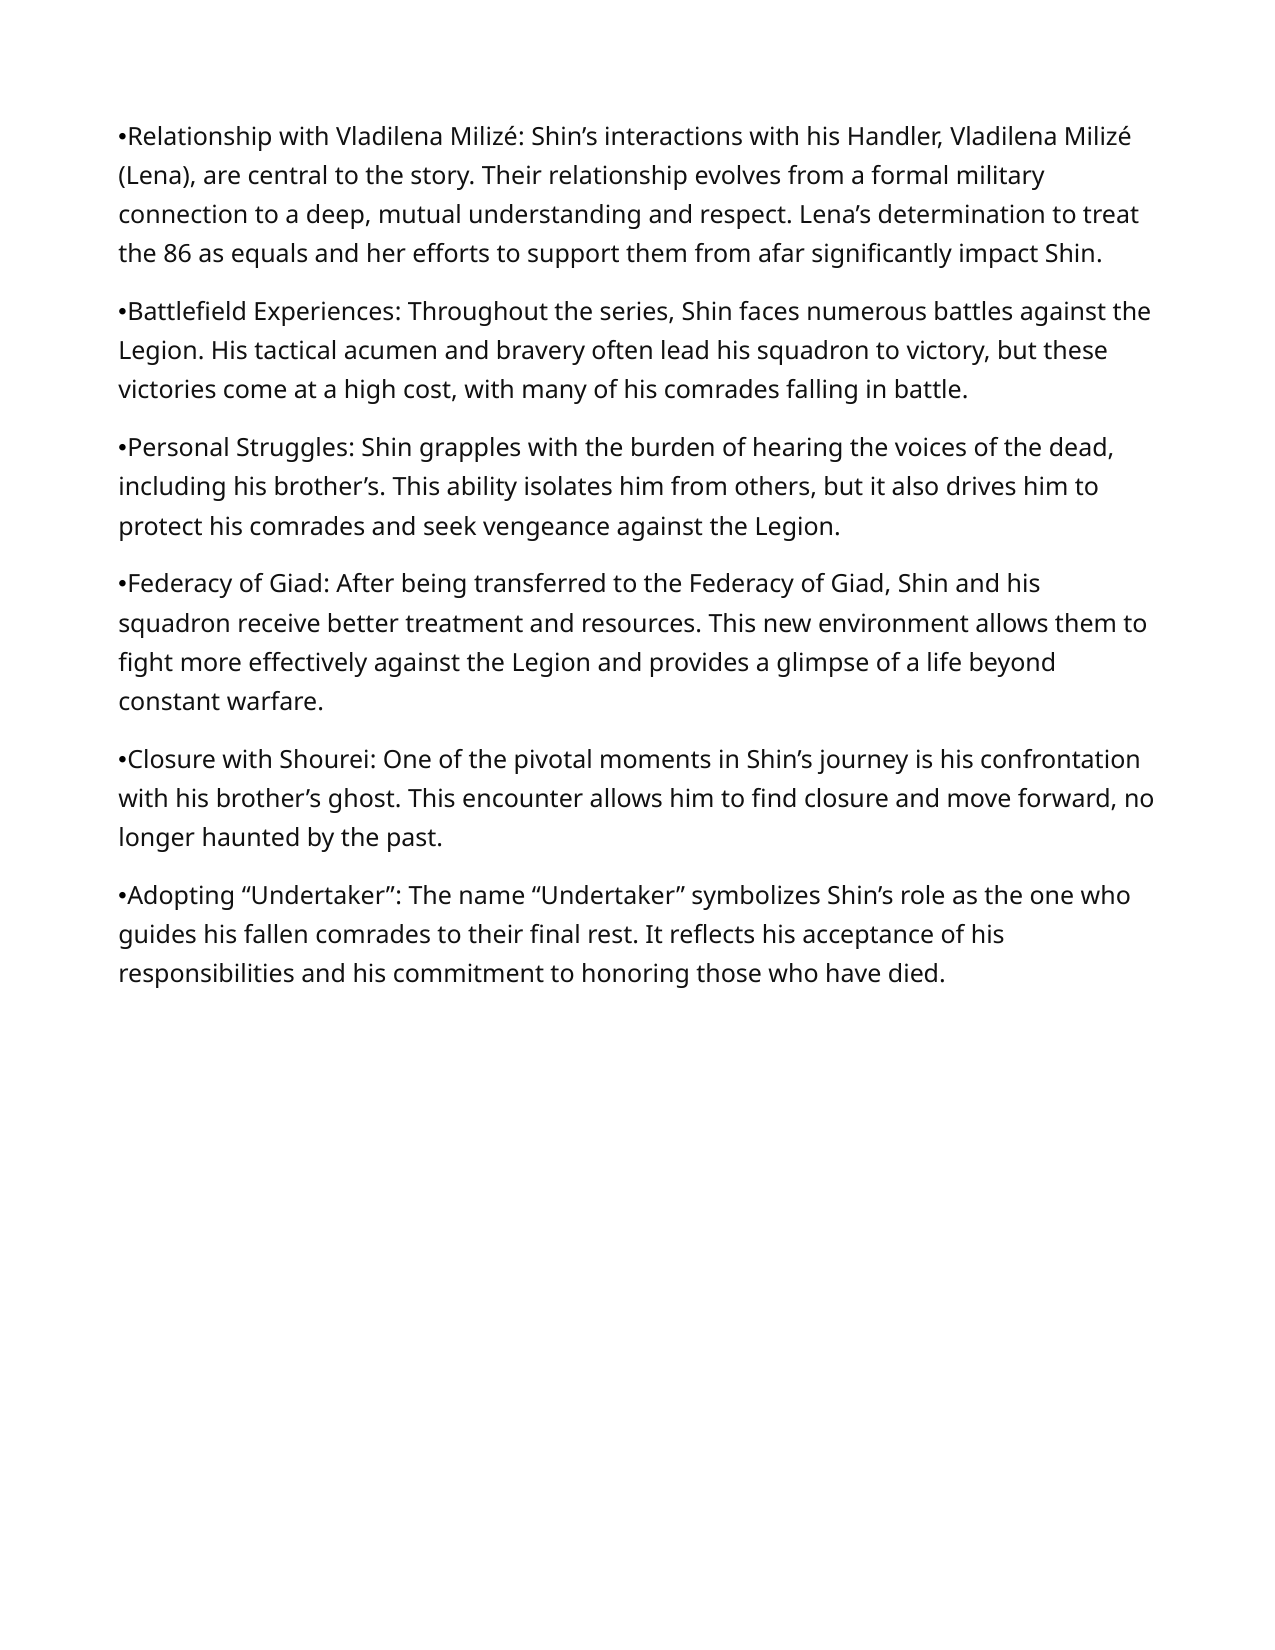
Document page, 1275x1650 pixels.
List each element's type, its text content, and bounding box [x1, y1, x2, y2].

list Relationship with Vladilena Milizé: Shin’s interactions with his Handler, Vladilena Milizé (Lena), are central to the story. Their relationship evolves from a formal military connection to a deep, mutual understanding and respect. Lena’s determination to treat the 86 as equals and her efforts to support them from afar significantly impact Shin. [118, 118, 1157, 270]
list Federacy of Giad: After being transferred to the Federacy of Giad, Shin and his squadron receive better treatment and resources. This new environment allows them to fight more effectively against the Legion and provides a glimpse of a life beyond constant warfare. [118, 566, 1157, 718]
list Closure with Shourei: One of the pivotal moments in Shin’s journey is his confrontation with his brother’s ghost. This encounter allows him to find closure and move forward, no longer haunted by the past. [118, 741, 1157, 854]
list Adopting “Undertaker”: The name “Undertaker” symbolizes Shin’s role as the one who guides his fallen comrades to their final rest. It reflects his acceptance of his responsibilities and his commitment to honoring those who have died. [118, 878, 1157, 990]
list Personal Struggles: Shin grapples with the burden of hearing the voices of the dead, including his brother’s. This ability isolates him from others, but it also drives him to protect his comrades and seek vengeance against the Legion. [118, 430, 1157, 542]
list Battlefield Experiences: Throughout the series, Shin faces numerous battles against the Legion. His tactical acumen and bravery often lead his squadron to victory, but these victories come at a high cost, with many of his comrades falling in battle. [118, 293, 1157, 406]
